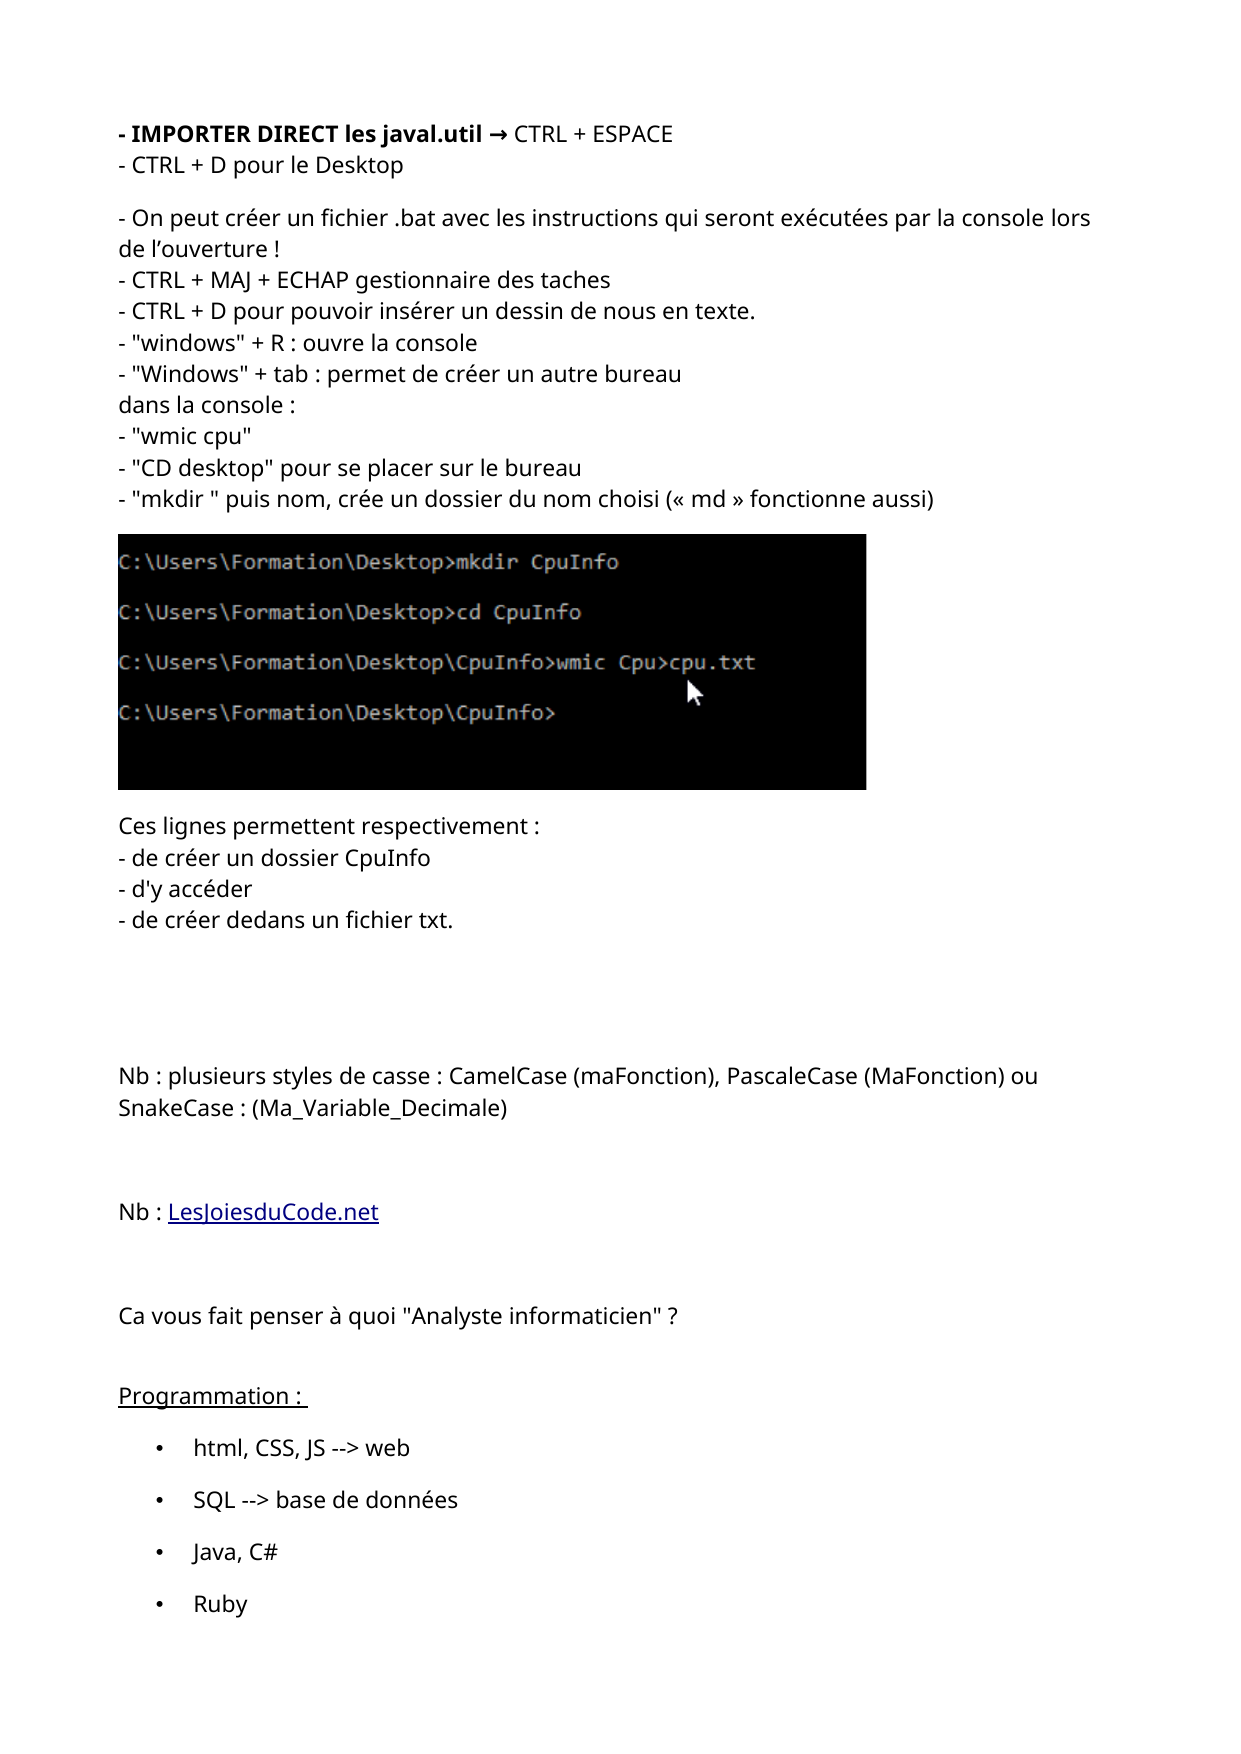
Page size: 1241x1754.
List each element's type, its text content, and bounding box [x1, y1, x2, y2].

text Ces lignes permettent respectivement : - de créer un dossier CpuInfo - d'y accéder - de créer dedans un fichier txt. [118, 810, 1122, 935]
text Nb : plusieurs styles de casse : CamelCase (maFonction), PascaleCase (MaFonction) ou SnakeCase : (Ma_Variable_Decimale) [118, 1060, 1122, 1123]
text - On peut créer un fichier .bat avec les instructions qui seront exécutées par la console lors de l’ouverture ! - CTRL + MAJ + ECHAP gestionnaire des taches - CTRL + D pour pouvoir insérer un dessin de nous en texte. - "windows" + R : ouvre la console - "Windows" + tab : permet de créer un autre bureau dans la console : - "wmic cpu" - "CD desktop" pour se placer sur le bureau - "mkdir " puis nom, crée un dossier du nom choisi (« md » fonctionne aussi) [118, 201, 1122, 514]
list SQL --> base de données [156, 1484, 1122, 1515]
text Programmation : [118, 1380, 1122, 1411]
text Nb : LesJoiesduCode.net [118, 1196, 1122, 1227]
list html, CSS, JS --> web [156, 1432, 1122, 1463]
text Ca vous fait penser à quoi "Analyste informaticien" ? [118, 1300, 1122, 1359]
list Ruby [156, 1588, 1122, 1619]
text - IMPORTER DIRECT les javal.util → CTRL + ESPACE - CTRL + D pour le Desktop [118, 118, 1122, 181]
list Java, C# [156, 1536, 1122, 1567]
